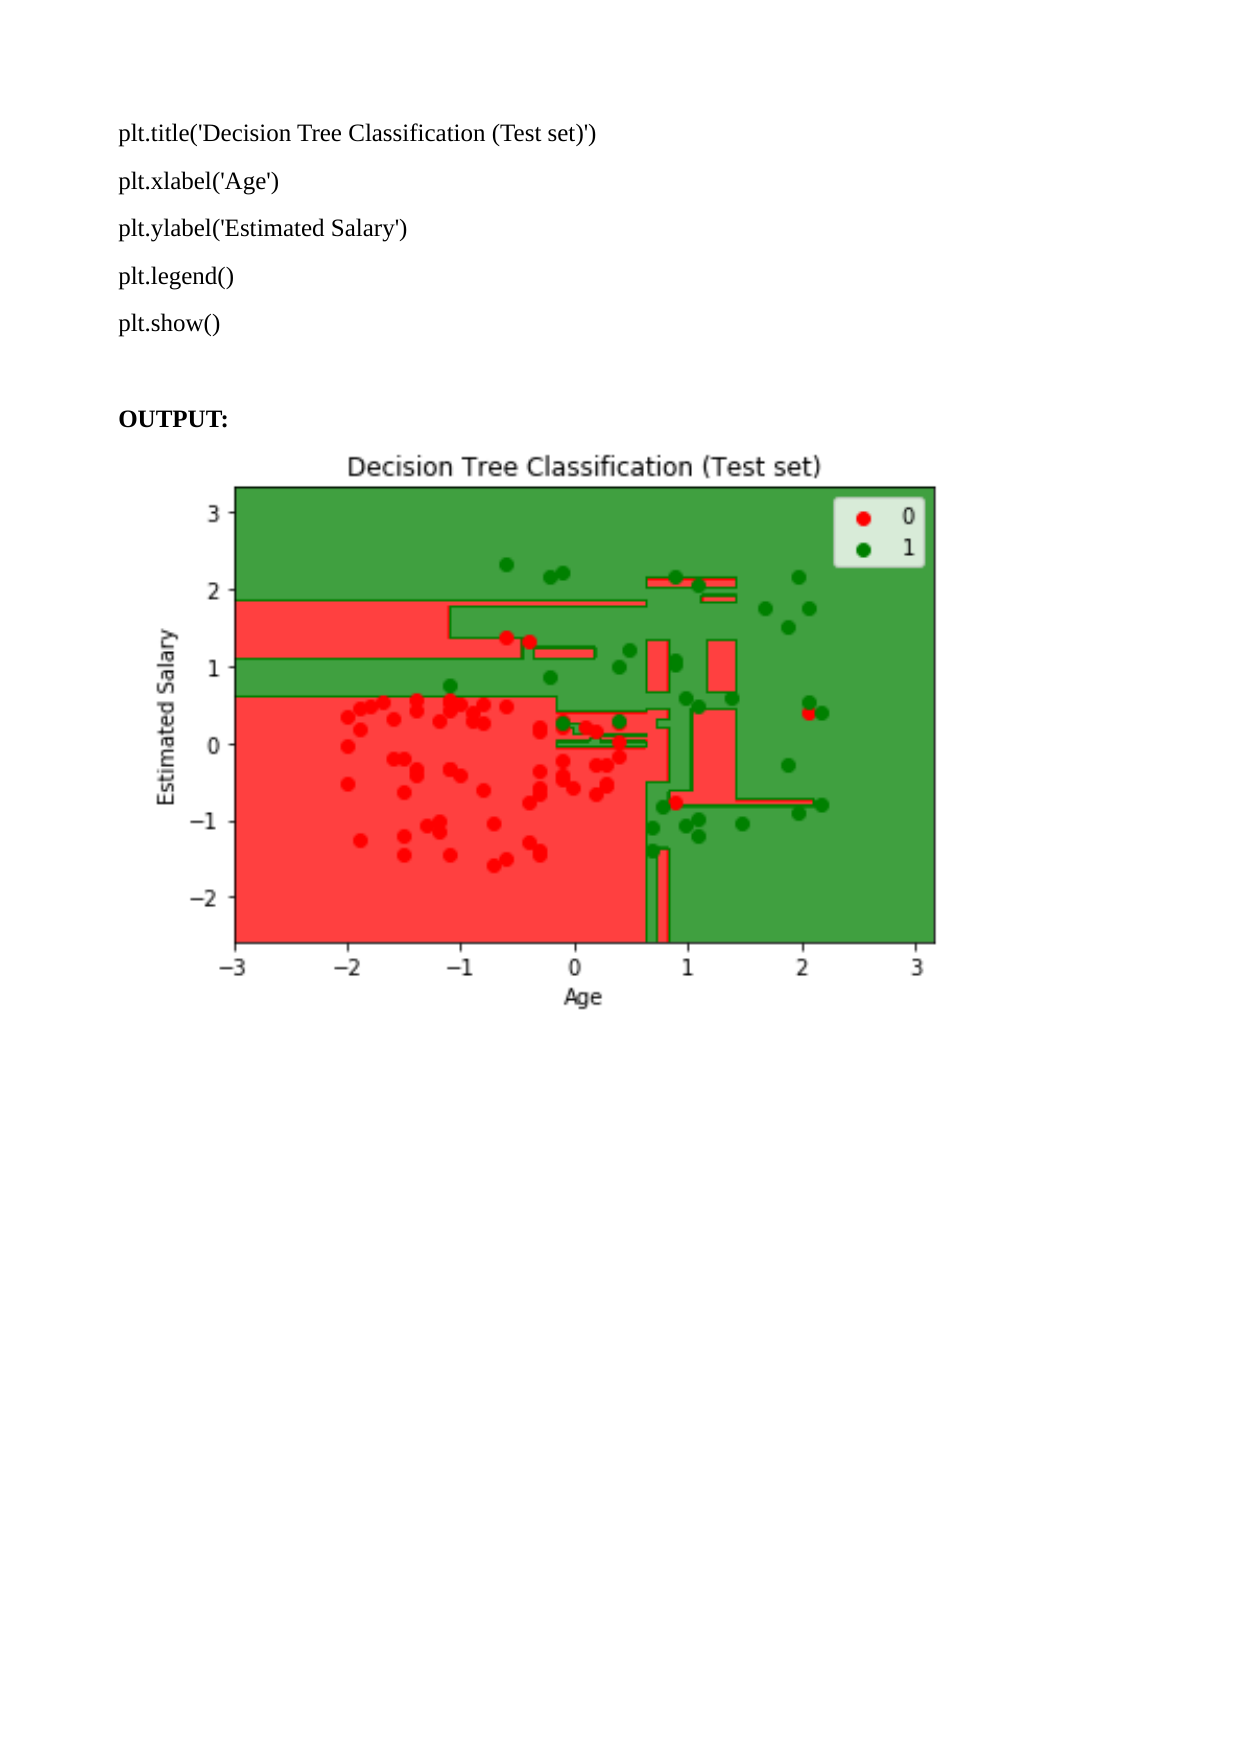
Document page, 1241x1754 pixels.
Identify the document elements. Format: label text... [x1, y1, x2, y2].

text OUTPUT: [118, 404, 1122, 432]
text plt.xlabel('Age') [118, 166, 1122, 194]
text plt.show() [118, 308, 1122, 337]
text plt.ylabel('Estimated Salary') [118, 213, 1122, 242]
text plt.legend() [118, 261, 1122, 290]
text plt.title('Decision Tree Classification (Test set)') [118, 118, 1122, 147]
picture [145, 442, 954, 1022]
